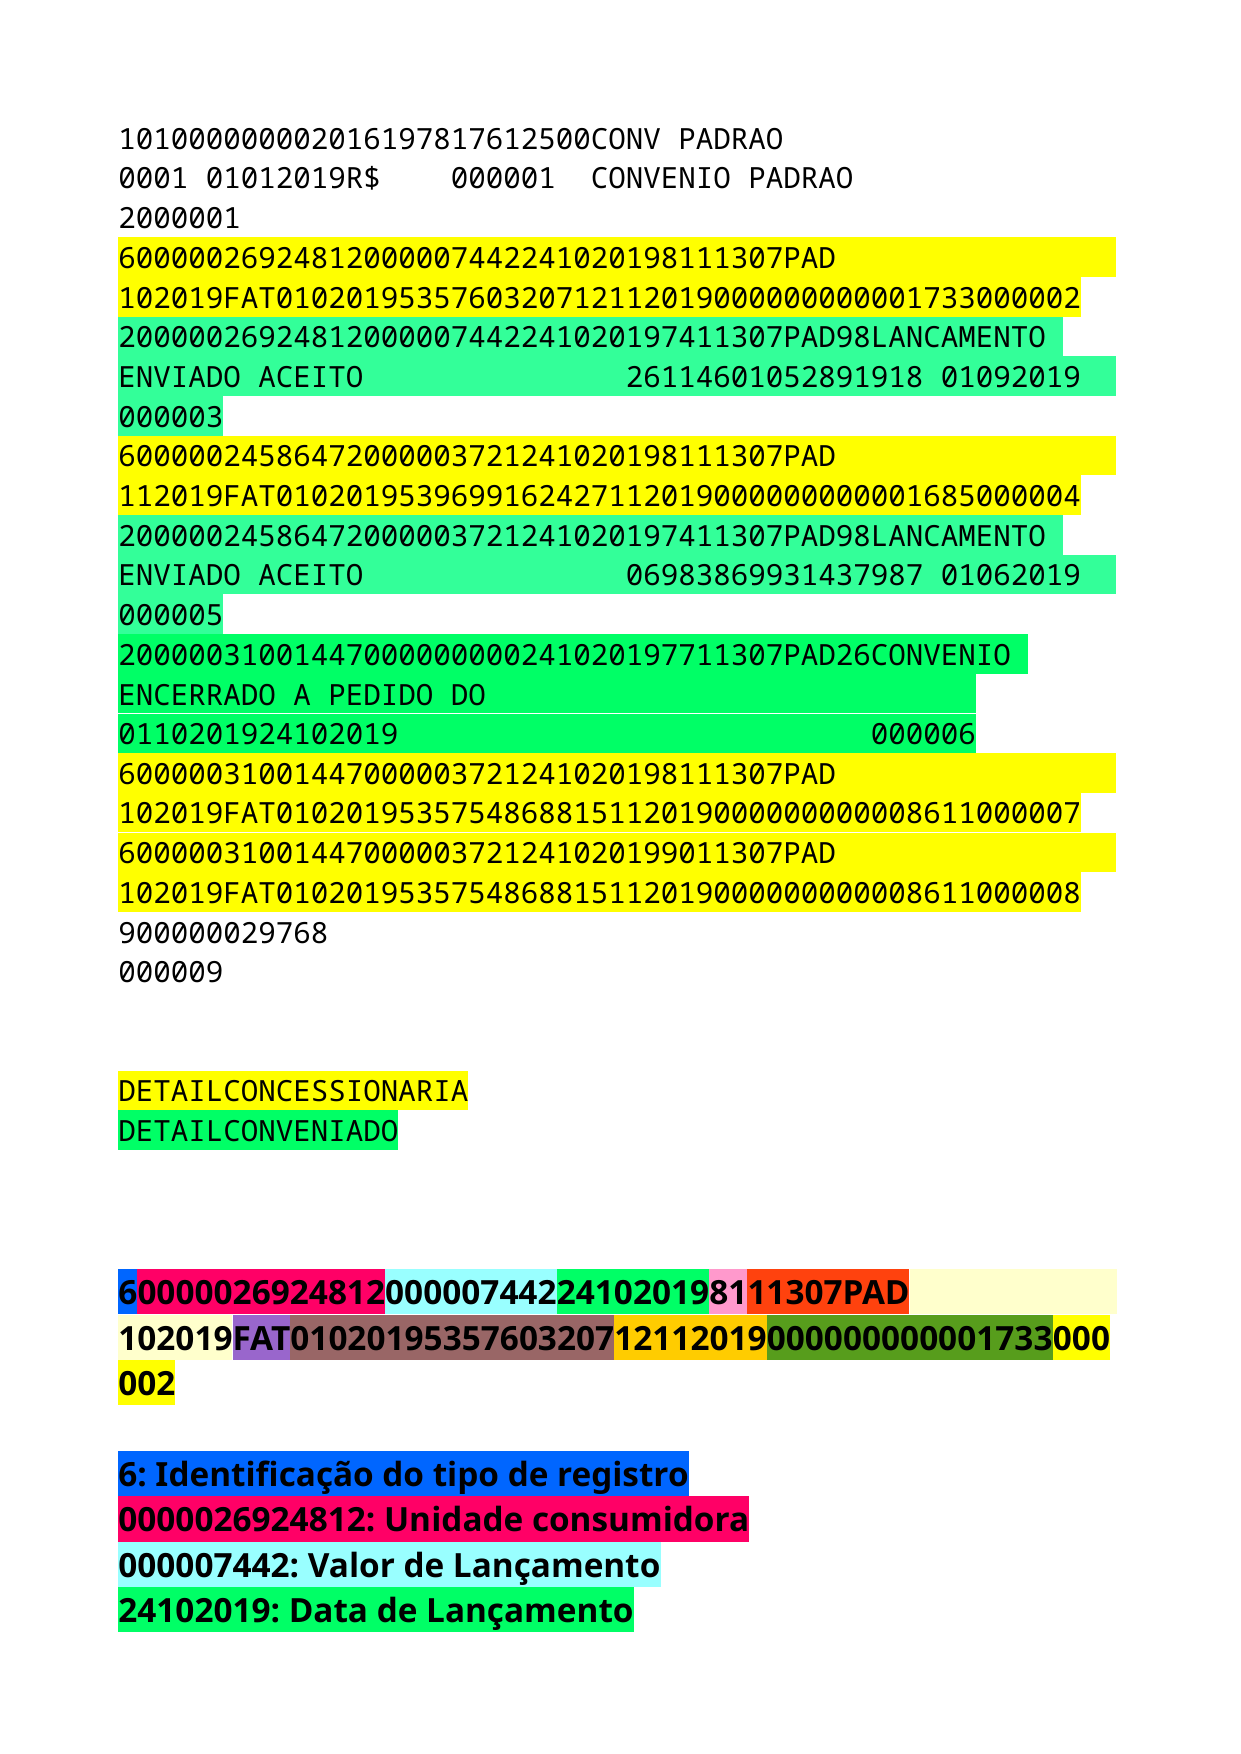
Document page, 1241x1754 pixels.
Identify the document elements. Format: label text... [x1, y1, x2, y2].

text 20000031001447000000000241020197711307PAD26CONVENIO ENCERRADO A PEDIDO DO 0110201924102019 000006 [118, 634, 1122, 753]
text 6: Identificação do tipo de registro [118, 1451, 1122, 1496]
text DETAILCONCESSIONARIA [118, 1071, 1122, 1110]
text 0000026924812: Unidade consumidora [118, 1496, 1122, 1542]
text 101000000002016197817612500CONV PADRAO 0001 01012019R$ 000001 CONVENIO PADRAO 2000001 [118, 118, 1122, 237]
text 60000024586472000003721241020198111307PAD 112019FAT0102019539699162427112019000000000001685000004 [118, 436, 1122, 515]
text 24102019: Data de Lançamento [118, 1587, 1122, 1632]
text DETAILCONVENIADO [118, 1110, 1122, 1150]
text 20000026924812000007442241020197411307PAD98LANCAMENTO ENVIADO ACEITO 26114601052891918 01092019 000003 [118, 317, 1122, 436]
text 000007442: Valor de Lançamento [118, 1542, 1122, 1587]
text 60000031001447000003721241020199011307PAD 102019FAT0102019535754868815112019000000000008611000008 [118, 832, 1122, 912]
text 900000029768 000009 [118, 912, 1122, 991]
text 60000026924812000007442241020198111307PAD 102019FAT0102019535760320712112019000000000001733000002 [118, 237, 1122, 317]
text 60000026924812000007442241020198111307PAD 102019FAT0102019535760320712112019000000000001733000002 [118, 1269, 1122, 1405]
text 60000031001447000003721241020198111307PAD 102019FAT0102019535754868815112019000000000008611000007 [118, 753, 1122, 832]
text 20000024586472000003721241020197411307PAD98LANCAMENTO ENVIADO ACEITO 06983869931437987 01062019 000005 [118, 515, 1122, 634]
